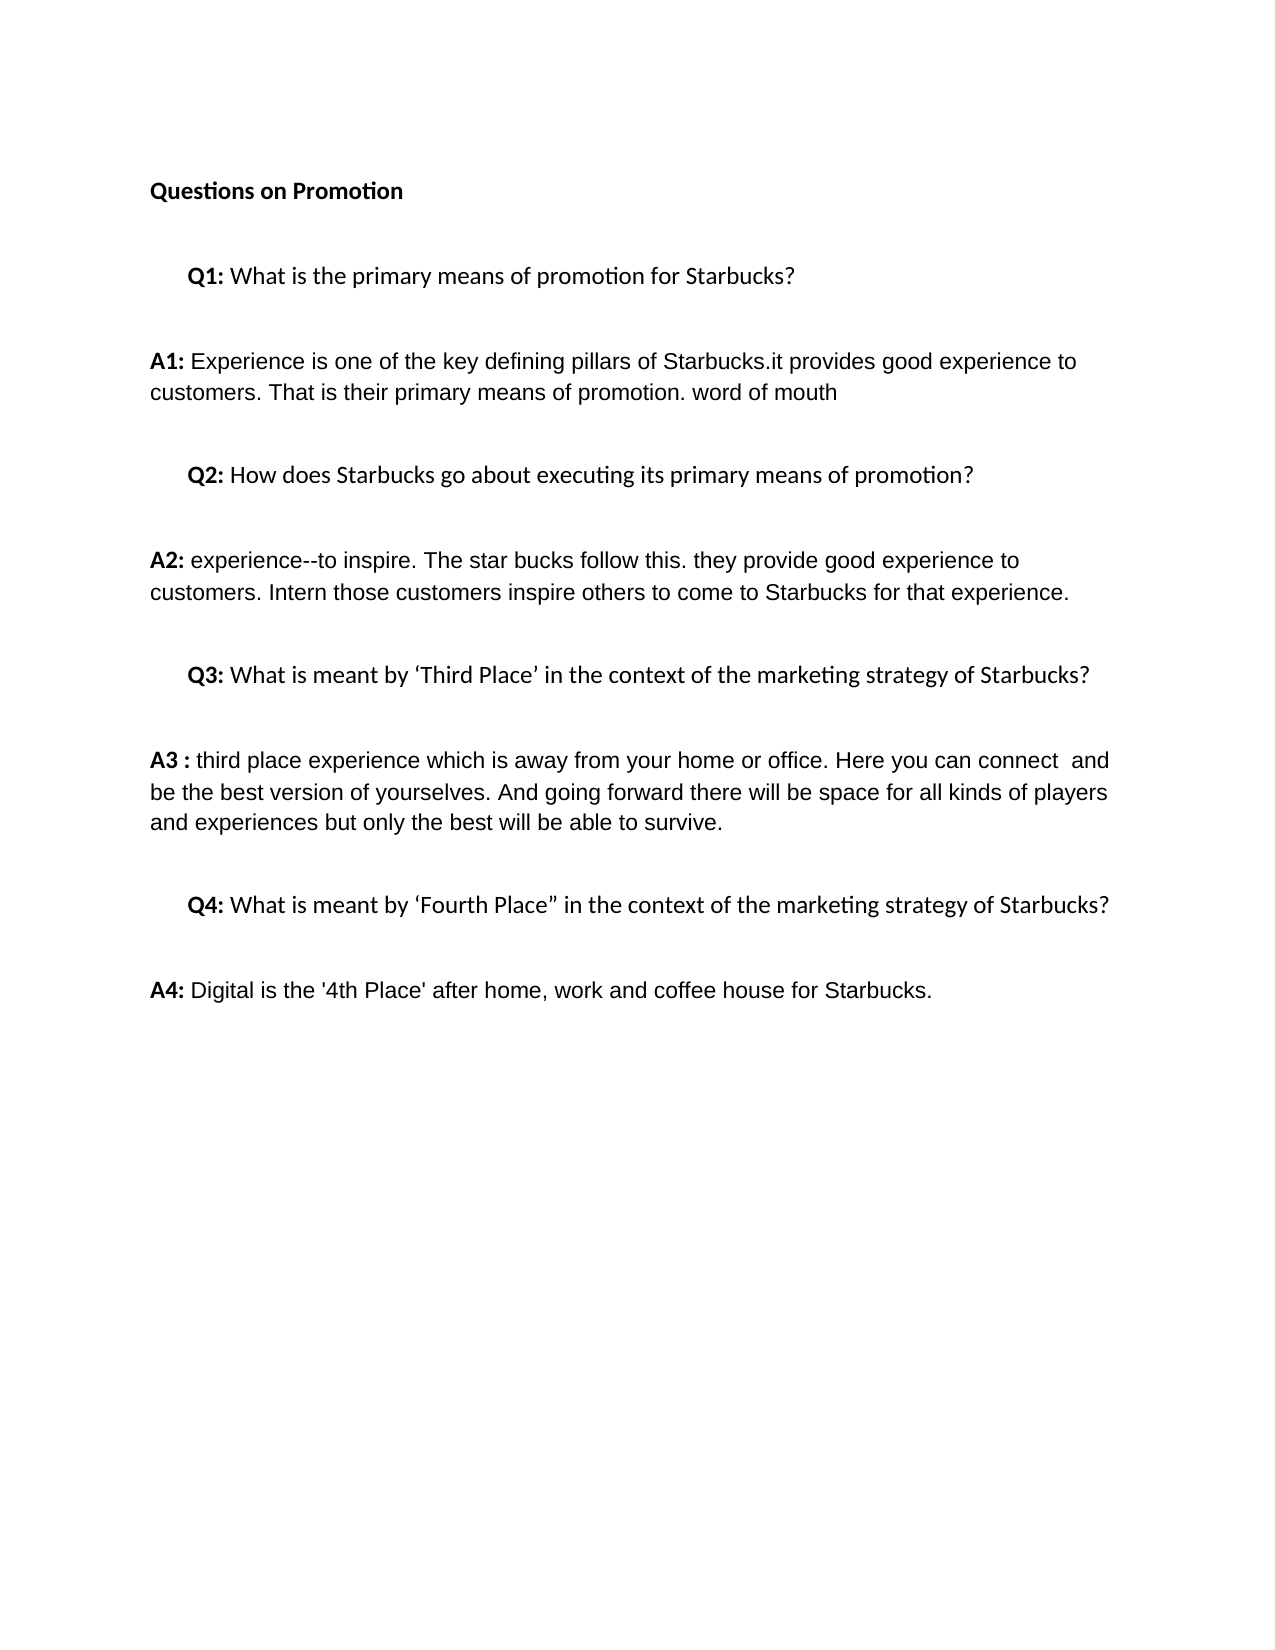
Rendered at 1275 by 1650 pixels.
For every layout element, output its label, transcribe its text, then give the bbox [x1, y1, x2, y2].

text Q3: What is meant by ‘Third Place’ in the context of the marketing strategy of Starbucks? [187, 659, 1125, 690]
text Q4: What is meant by ‘Fourth Place” in the context of the marketing strategy of Starbucks? [187, 889, 1125, 919]
text Q2: How does Starbucks go about executing its primary means of promotion? [187, 459, 1125, 490]
text Q1: What is the primary means of promotion for Starbucks? [187, 260, 1125, 291]
text A3 : third place experience which is away from your home or office. Here you can connect and be the best version of yourselves. And going forward there will be space for all kinds of players and experiences but only the best will be able to survive. [150, 744, 1125, 835]
text Questions on Promotion [150, 175, 1125, 206]
text A2: experience--to inspire. The star bucks follow this. they provide good experience to customers. Intern those customers inspire others to come to Starbucks for that experience. [150, 544, 1125, 605]
text A1: Experience is one of the key defining pillars of Starbucks.it provides good experience to customers. That is their primary means of promotion. word of mouth [150, 345, 1125, 406]
text A4: Digital is the '4th Place' after home, work and coffee house for Starbucks. [150, 974, 1125, 1004]
